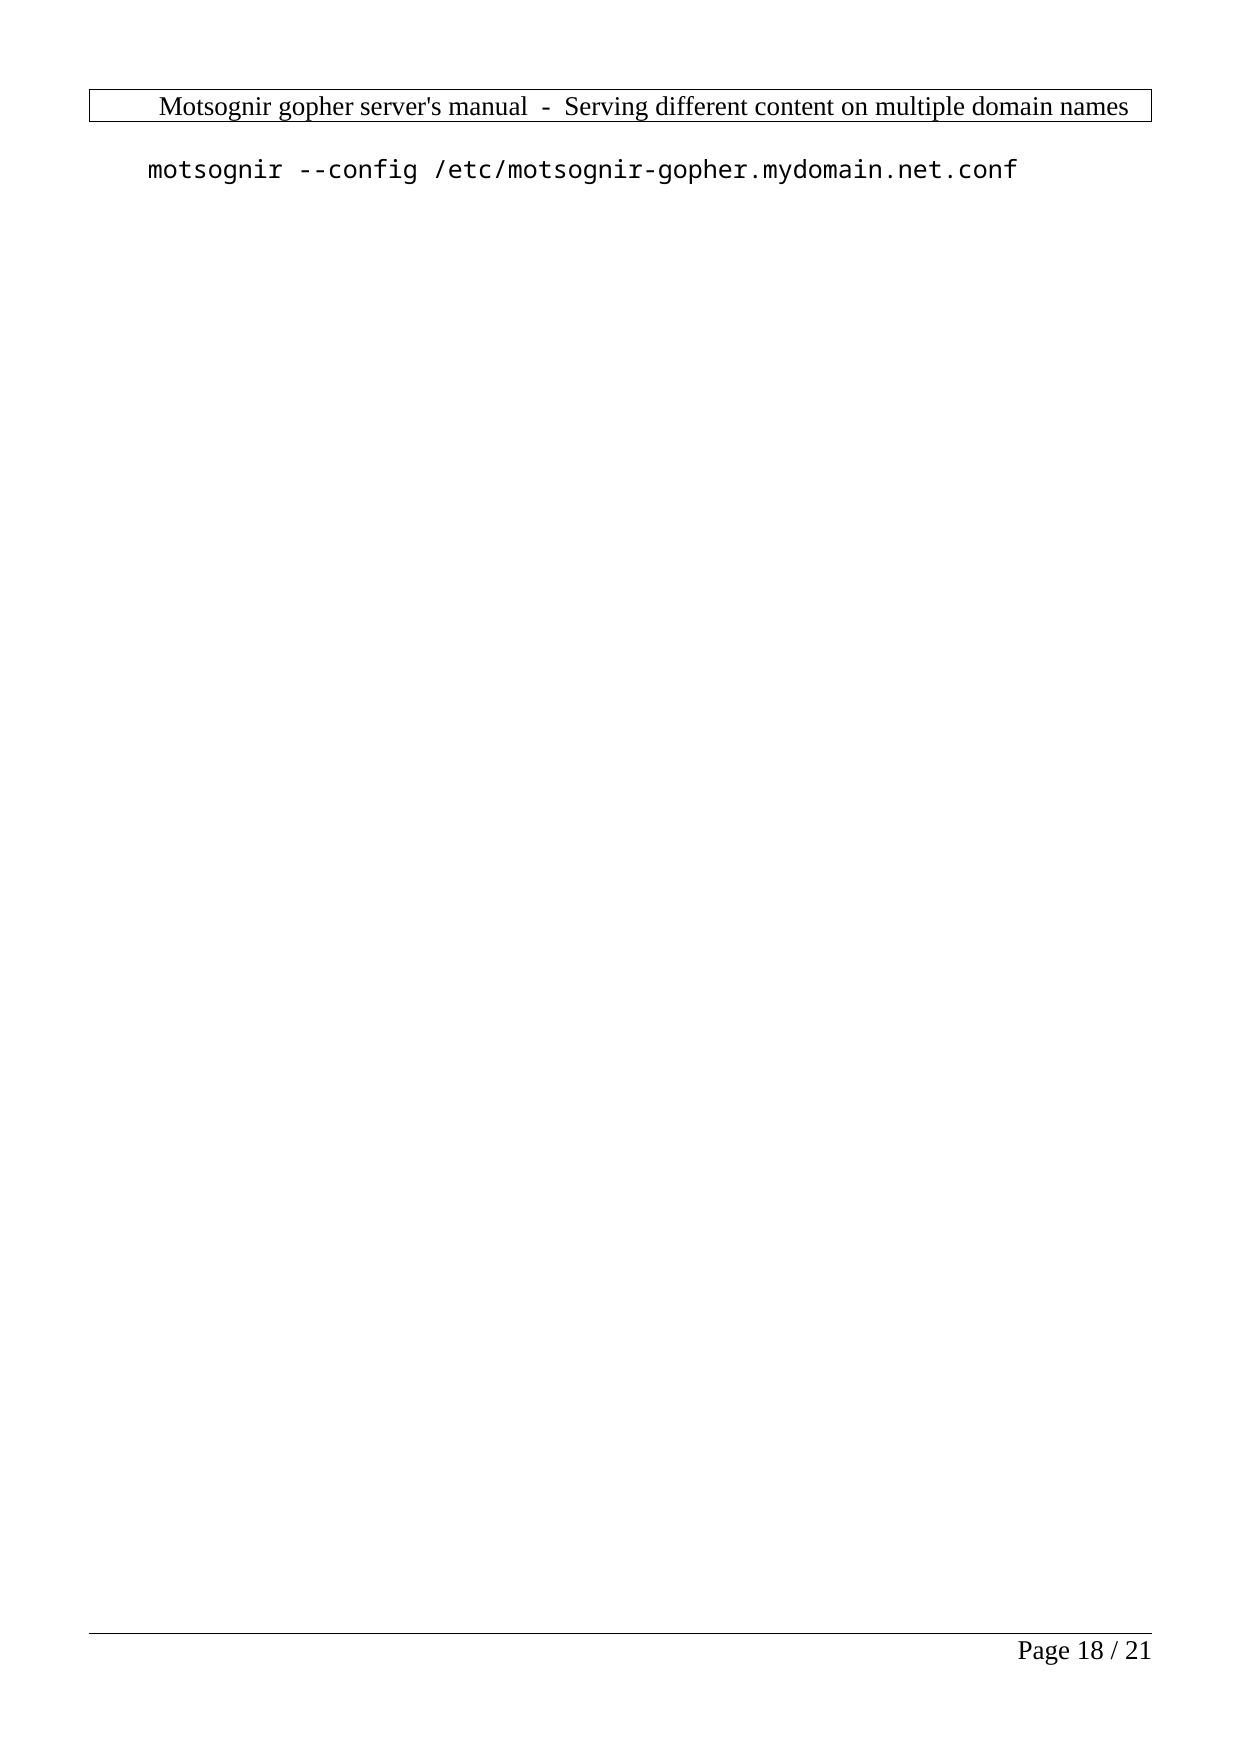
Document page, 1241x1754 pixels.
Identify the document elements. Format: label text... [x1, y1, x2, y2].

text motsognir --config /etc/motsognir-gopher.mydomain.net.conf [148, 152, 1152, 186]
